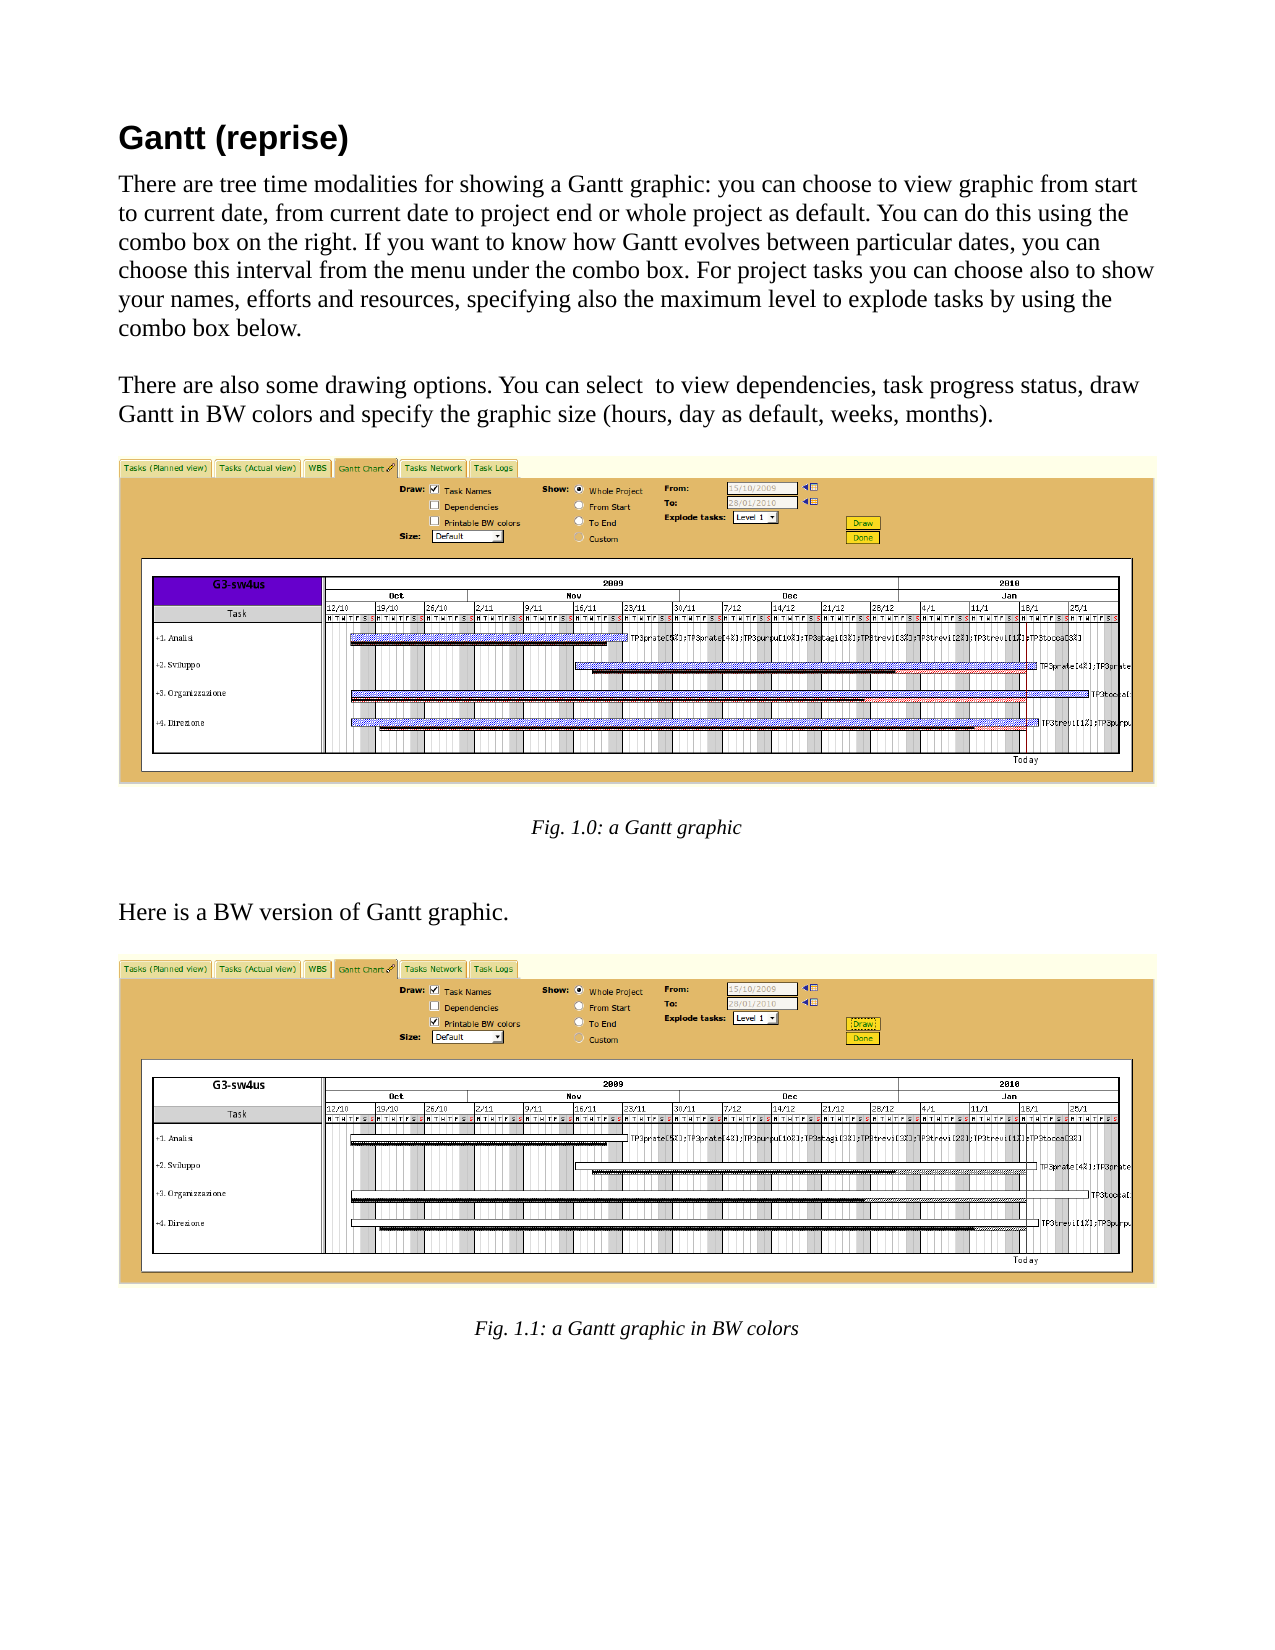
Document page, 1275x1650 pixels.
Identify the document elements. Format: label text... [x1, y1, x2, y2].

text Here is a BW version of Gantt graphic. [118, 897, 1157, 925]
picture [118, 456, 1157, 787]
picture [118, 954, 1157, 1288]
subtitle Gantt (reprise) [118, 118, 1157, 157]
text There are tree time modalities for showing a Gantt graphic: you can choose to view graphic from start to current date, from current date to project end or whole project as default. You can do this using the combo box on the right. If you want to know how Gantt evolves between particular dates, you can choose this interval from the menu under the combo box. For project tasks you can choose also to show your names, efforts and resources, specifying also the maximum level to explode tasks by using the combo box below. [118, 169, 1157, 342]
text Fig. 1.1: a Gantt graphic in BW colors [118, 1316, 1157, 1340]
text There are also some drawing options. You can select to view dependencies, task progress status, draw Gantt in BW colors and specify the graphic size (hours, day as default, weeks, months). [118, 371, 1157, 428]
text Fig. 1.0: a Gantt graphic [118, 815, 1157, 839]
